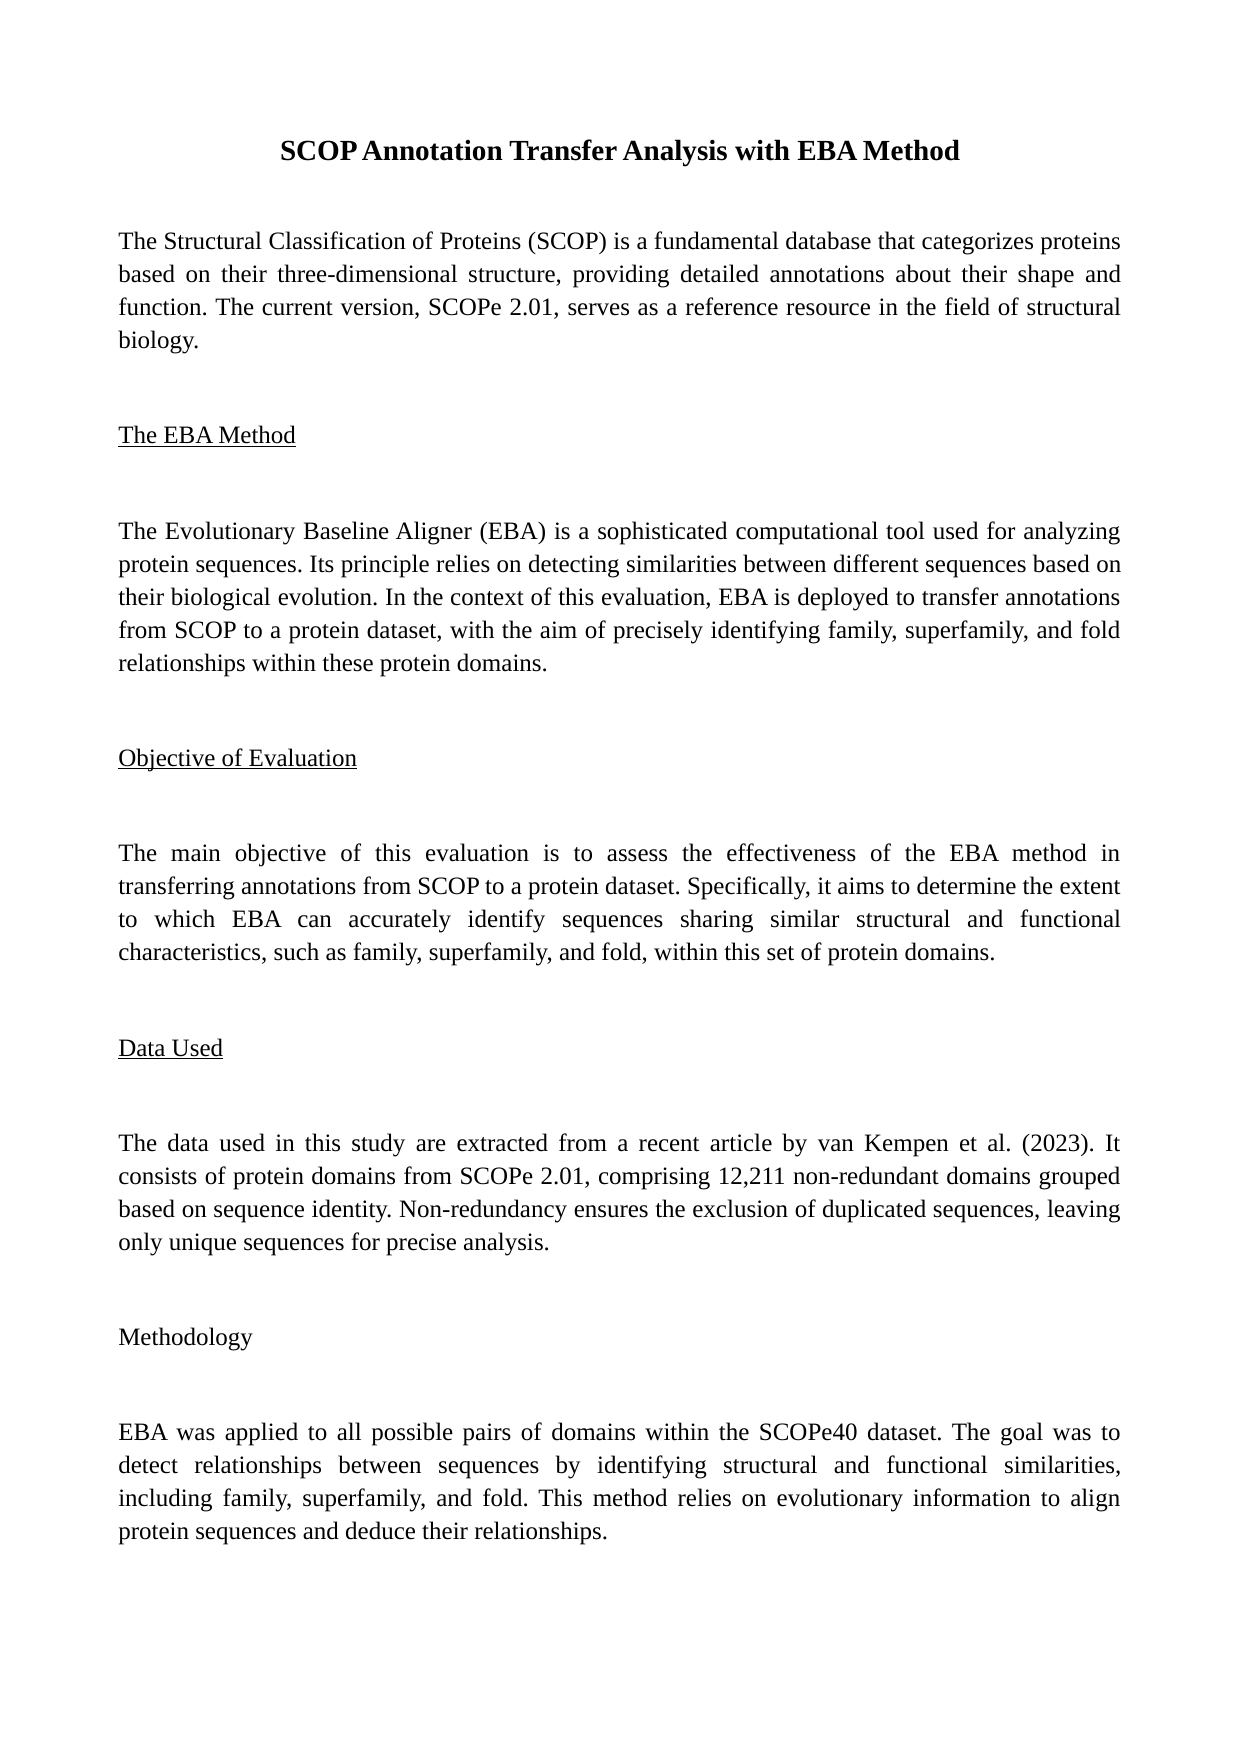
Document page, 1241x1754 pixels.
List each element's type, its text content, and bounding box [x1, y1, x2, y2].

text The Evolutionary Baseline Aligner (EBA) is a sophisticated computational tool used for analyzing protein sequences. Its principle relies on detecting similarities between different sequences based on their biological evolution. In the context of this evaluation, EBA is deployed to transfer annotations from SCOP to a protein dataset, with the aim of precisely identifying family, superfamily, and fold relationships within these protein domains. [118, 516, 1122, 677]
text The EBA Method [118, 421, 1122, 449]
text The data used in this study are extracted from a recent article by van Kempen et al. (2023). It consists of protein domains from SCOPe 2.01, comprising 12,211 non-redundant domains grouped based on sequence identity. Non-redundancy ensures the exclusion of duplicated sequences, leaving only unique sequences for precise analysis. [118, 1128, 1122, 1256]
text The Structural Classification of Proteins (SCOP) is a fundamental database that categorizes proteins based on their three-dimensional structure, providing detailed annotations about their shape and function. The current version, SCOPe 2.01, serves as a reference resource in the field of structural biology. [118, 226, 1122, 354]
subtitle SCOP Annotation Transfer Analysis with EBA Method [118, 133, 1122, 166]
text Methodology [118, 1322, 1122, 1351]
text Data Used [118, 1033, 1122, 1061]
text The main objective of this evaluation is to assess the effectiveness of the EBA method in transferring annotations from SCOP to a protein dataset. Specifically, it aims to determine the extent to which EBA can accurately identify sequences sharing similar structural and functional characteristics, such as family, superfamily, and fold, within this set of protein domains. [118, 838, 1122, 966]
text Objective of Evaluation [118, 743, 1122, 772]
text EBA was applied to all possible pairs of domains within the SCOPe40 dataset. The goal was to detect relationships between sequences by identifying structural and functional similarities, including family, superfamily, and fold. This method relies on evolutionary information to align protein sequences and deduce their relationships. [118, 1417, 1122, 1545]
